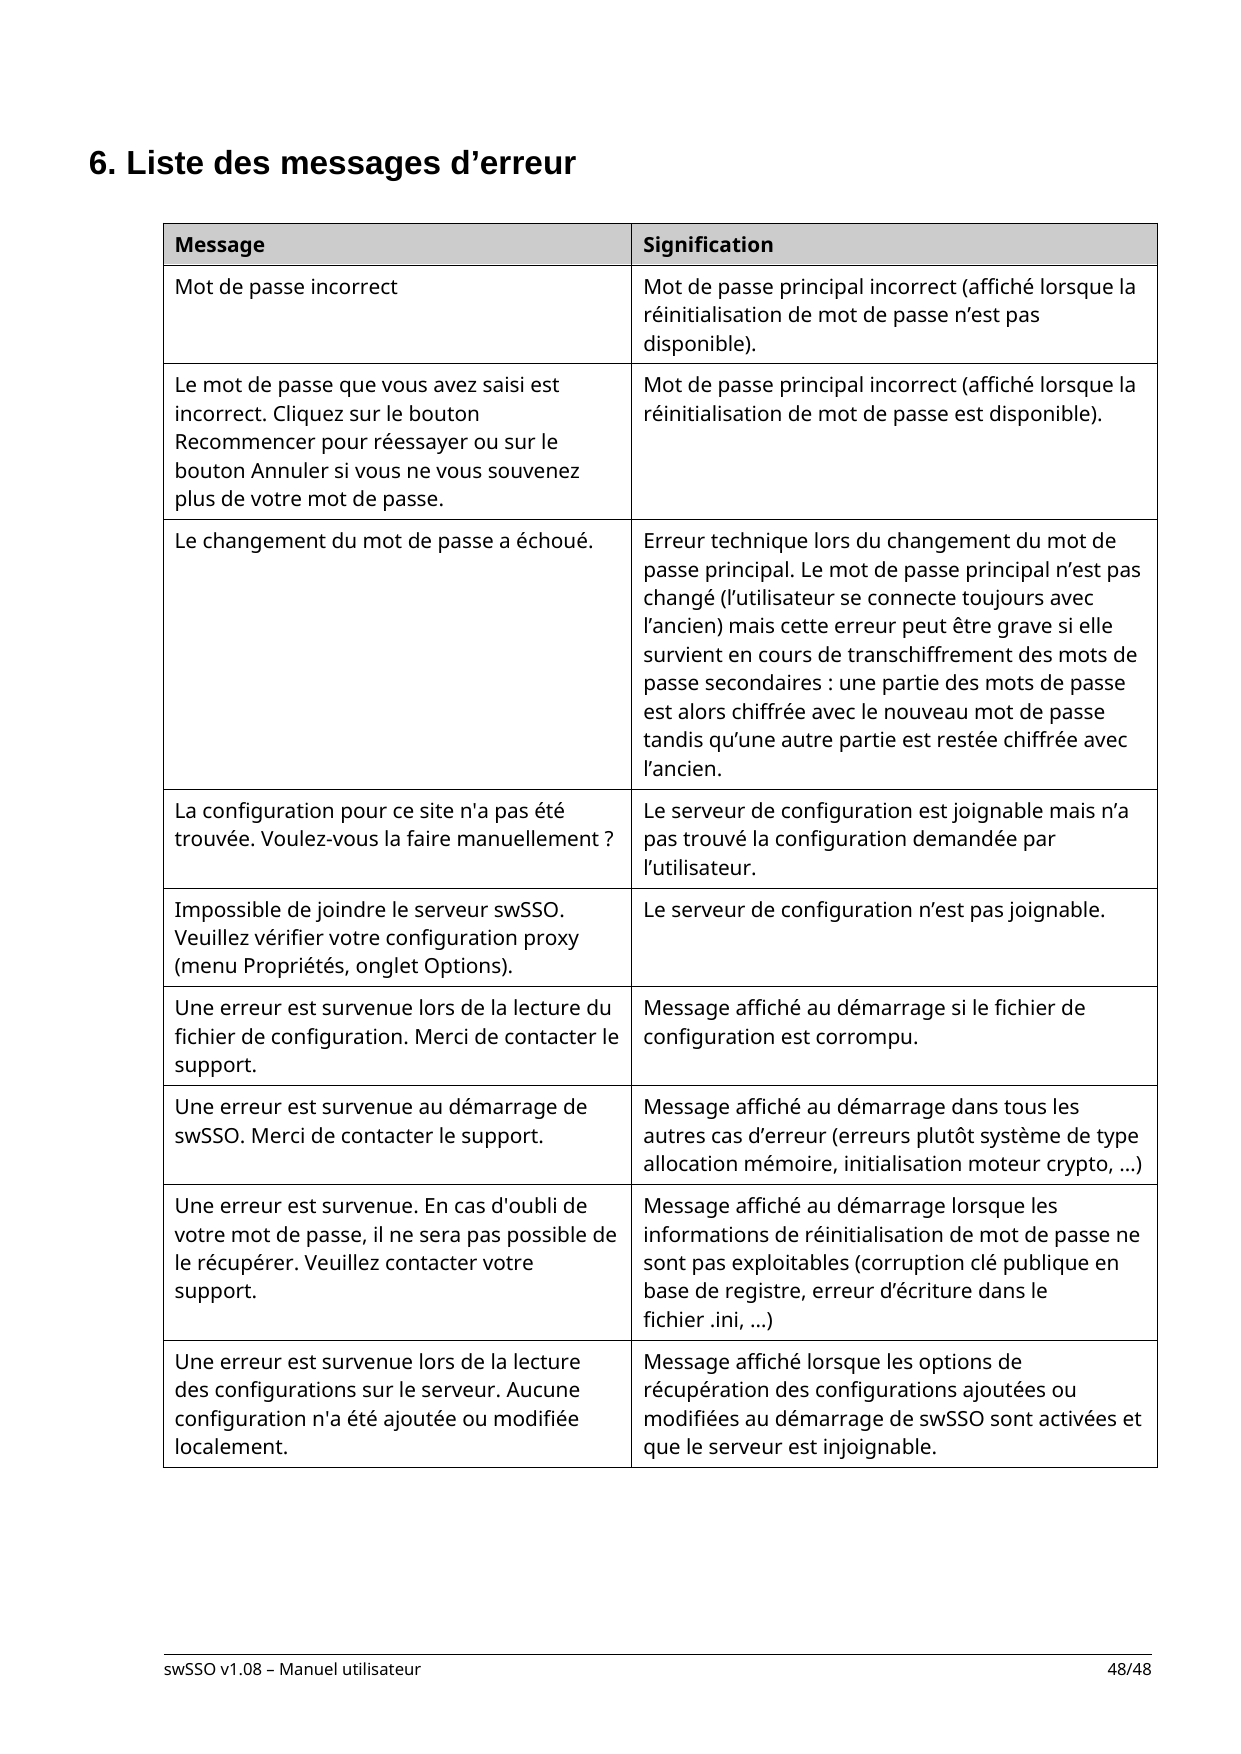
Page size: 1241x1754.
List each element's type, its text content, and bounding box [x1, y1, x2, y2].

table_cell Mot de passe incorrect [164, 266, 631, 363]
table_cell Le changement du mot de passe a échoué. [164, 520, 631, 788]
table_cell Une erreur est survenue lors de la lecture des configurations sur le serveur. Aucune configuration n'a été ajoutée ou modifiée localement. [164, 1341, 631, 1467]
table_cell Message affiché lorsque les options de récupération des configurations ajoutées ou modifiées au démarrage de swSSO sont activées et que le serveur est injoignable. [632, 1341, 1157, 1467]
table_cell Une erreur est survenue lors de la lecture du fichier de configuration. Merci de contacter le support. [164, 987, 631, 1085]
table_cell Mot de passe principal incorrect (affiché lorsque la réinitialisation de mot de passe n’est pas disponible). [632, 266, 1157, 363]
table_header Message [164, 224, 631, 264]
table_header Signification [632, 224, 1157, 264]
subtitle Liste des messages d’erreur [89, 143, 1152, 182]
table_cell Le serveur de configuration n’est pas joignable. [632, 889, 1157, 986]
table_cell Message affiché au démarrage lorsque les informations de réinitialisation de mot de passe ne sont pas exploitables (corruption clé publique en base de registre, erreur d’écriture dans le fichier .ini, …) [632, 1185, 1157, 1340]
table_cell Le mot de passe que vous avez saisi est incorrect. Cliquez sur le bouton Recommencer pour réessayer ou sur le bouton Annuler si vous ne vous souvenez plus de votre mot de passe. [164, 364, 631, 519]
table_cell Impossible de joindre le serveur swSSO. Veuillez vérifier votre configuration proxy (menu Propriétés, onglet Options). [164, 889, 631, 986]
table_cell Erreur technique lors du changement du mot de passe principal. Le mot de passe principal n’est pas changé (l’utilisateur se connecte toujours avec l’ancien) mais cette erreur peut être grave si elle survient en cours de transchiffrement des mots de passe secondaires : une partie des mots de passe est alors chiffrée avec le nouveau mot de passe tandis qu’une autre partie est restée chiffrée avec l’ancien. [632, 520, 1157, 788]
table_cell Mot de passe principal incorrect (affiché lorsque la réinitialisation de mot de passe est disponible). [632, 364, 1157, 519]
table_cell Message affiché au démarrage dans tous les autres cas d’erreur (erreurs plutôt système de type allocation mémoire, initialisation moteur crypto, …) [632, 1086, 1157, 1184]
table_cell La configuration pour ce site n'a pas été trouvée. Voulez-vous la faire manuellement ? [164, 790, 631, 887]
table_cell Message affiché au démarrage si le fichier de configuration est corrompu. [632, 987, 1157, 1085]
table_cell Le serveur de configuration est joignable mais n’a pas trouvé la configuration demandée par l’utilisateur. [632, 790, 1157, 887]
table_cell Une erreur est survenue. En cas d'oubli de votre mot de passe, il ne sera pas possible de le récupérer. Veuillez contacter votre support. [164, 1185, 631, 1340]
table_cell Une erreur est survenue au démarrage de swSSO. Merci de contacter le support. [164, 1086, 631, 1184]
